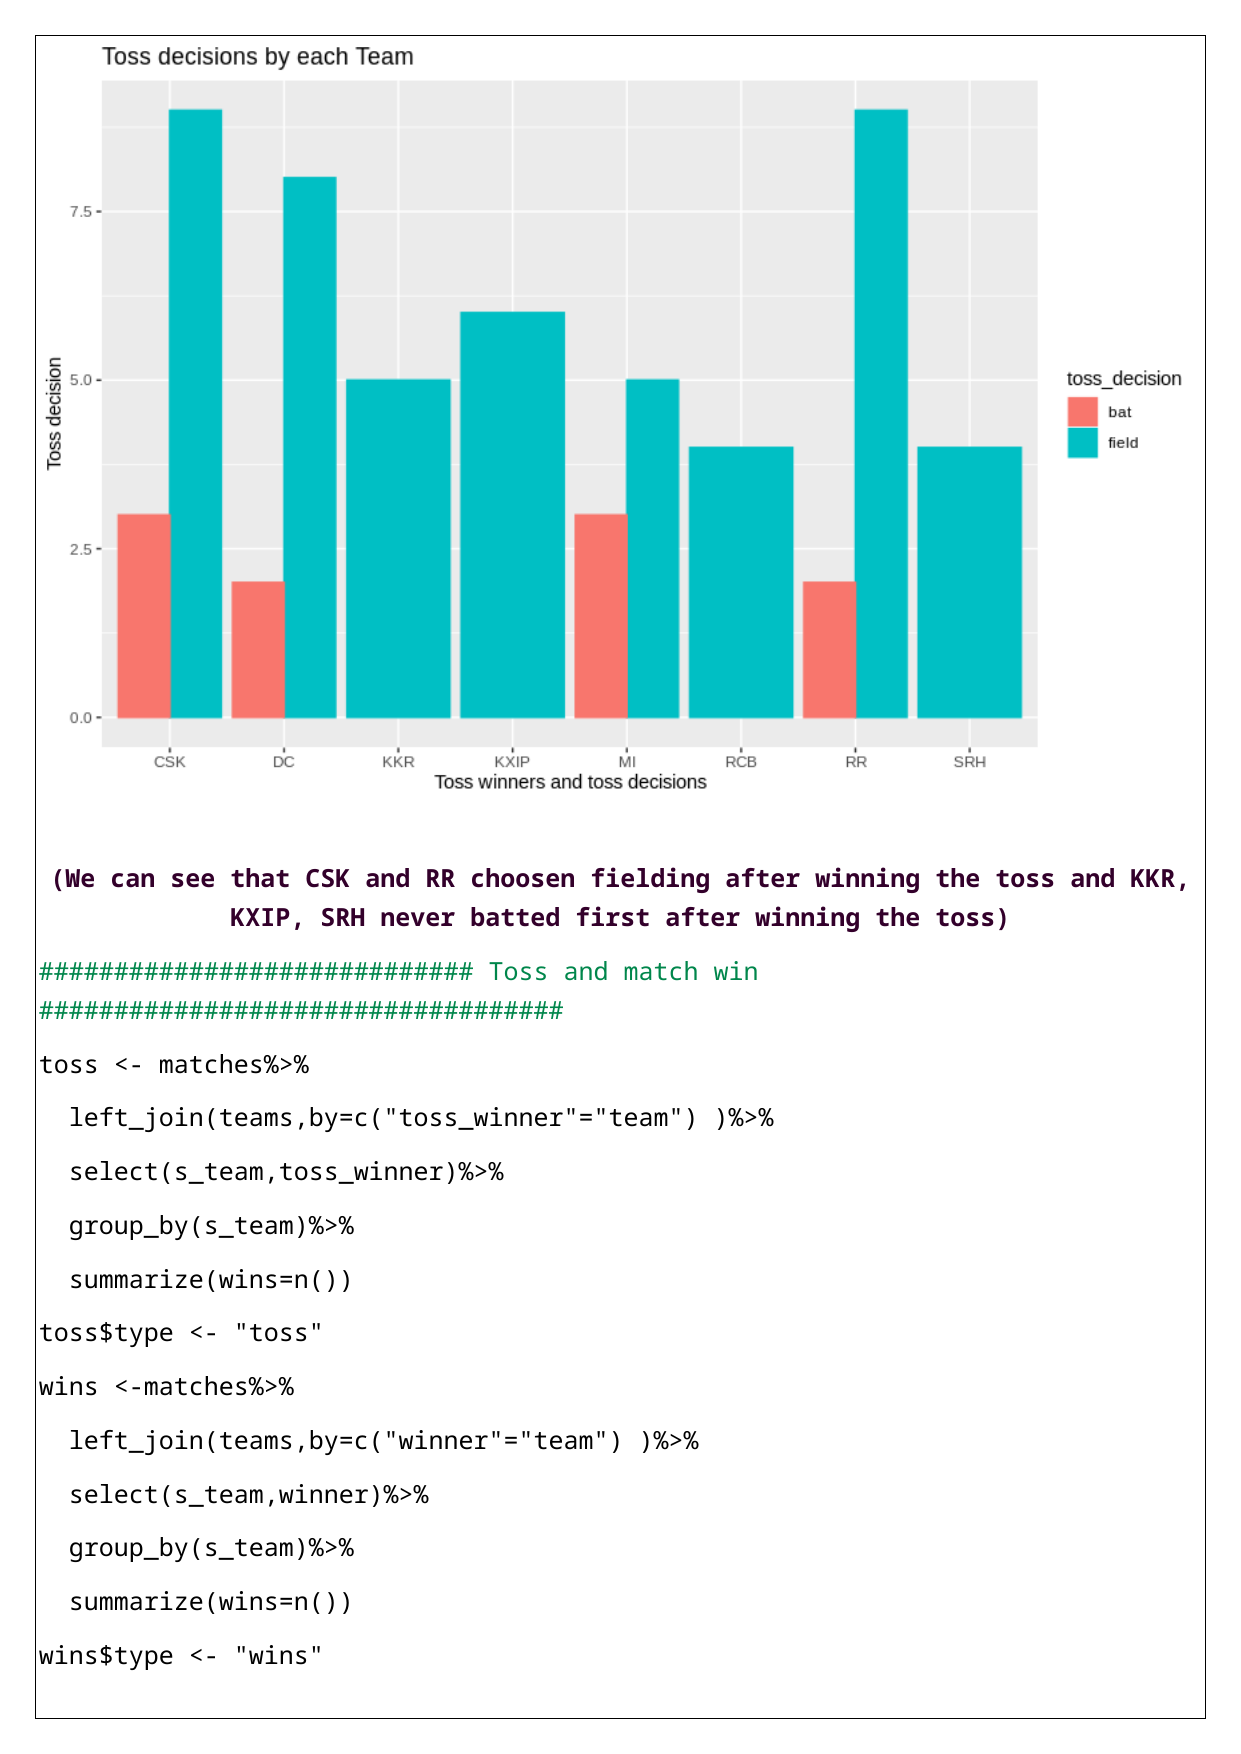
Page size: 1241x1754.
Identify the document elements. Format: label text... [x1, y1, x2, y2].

text summarize(wins=n()) [38, 1261, 1202, 1295]
text select(s_team,winner)%>% [38, 1476, 1202, 1510]
text ############################# Toss and match win ################################### [38, 953, 1202, 1027]
text toss <- matches%>% [38, 1046, 1202, 1080]
text summarize(wins=n()) [38, 1584, 1202, 1618]
text (We can see that CSK and RR choosen fielding after winning the toss and KKR, KXIP, SRH never batted first after winning the toss) [38, 860, 1202, 934]
text group_by(s_team)%>% [38, 1530, 1202, 1564]
text left_join(teams,by=c("toss_winner"="team") )%>% [38, 1100, 1202, 1134]
text group_by(s_team)%>% [38, 1207, 1202, 1242]
text select(s_team,toss_winner)%>% [38, 1154, 1202, 1188]
text toss$type <- "toss" [38, 1315, 1202, 1349]
text wins <-matches%>% [38, 1369, 1202, 1403]
text left_join(teams,by=c("winner"="team") )%>% [38, 1422, 1202, 1457]
picture [38, 38, 1202, 802]
text wins$type <- "wins" [38, 1637, 1202, 1672]
